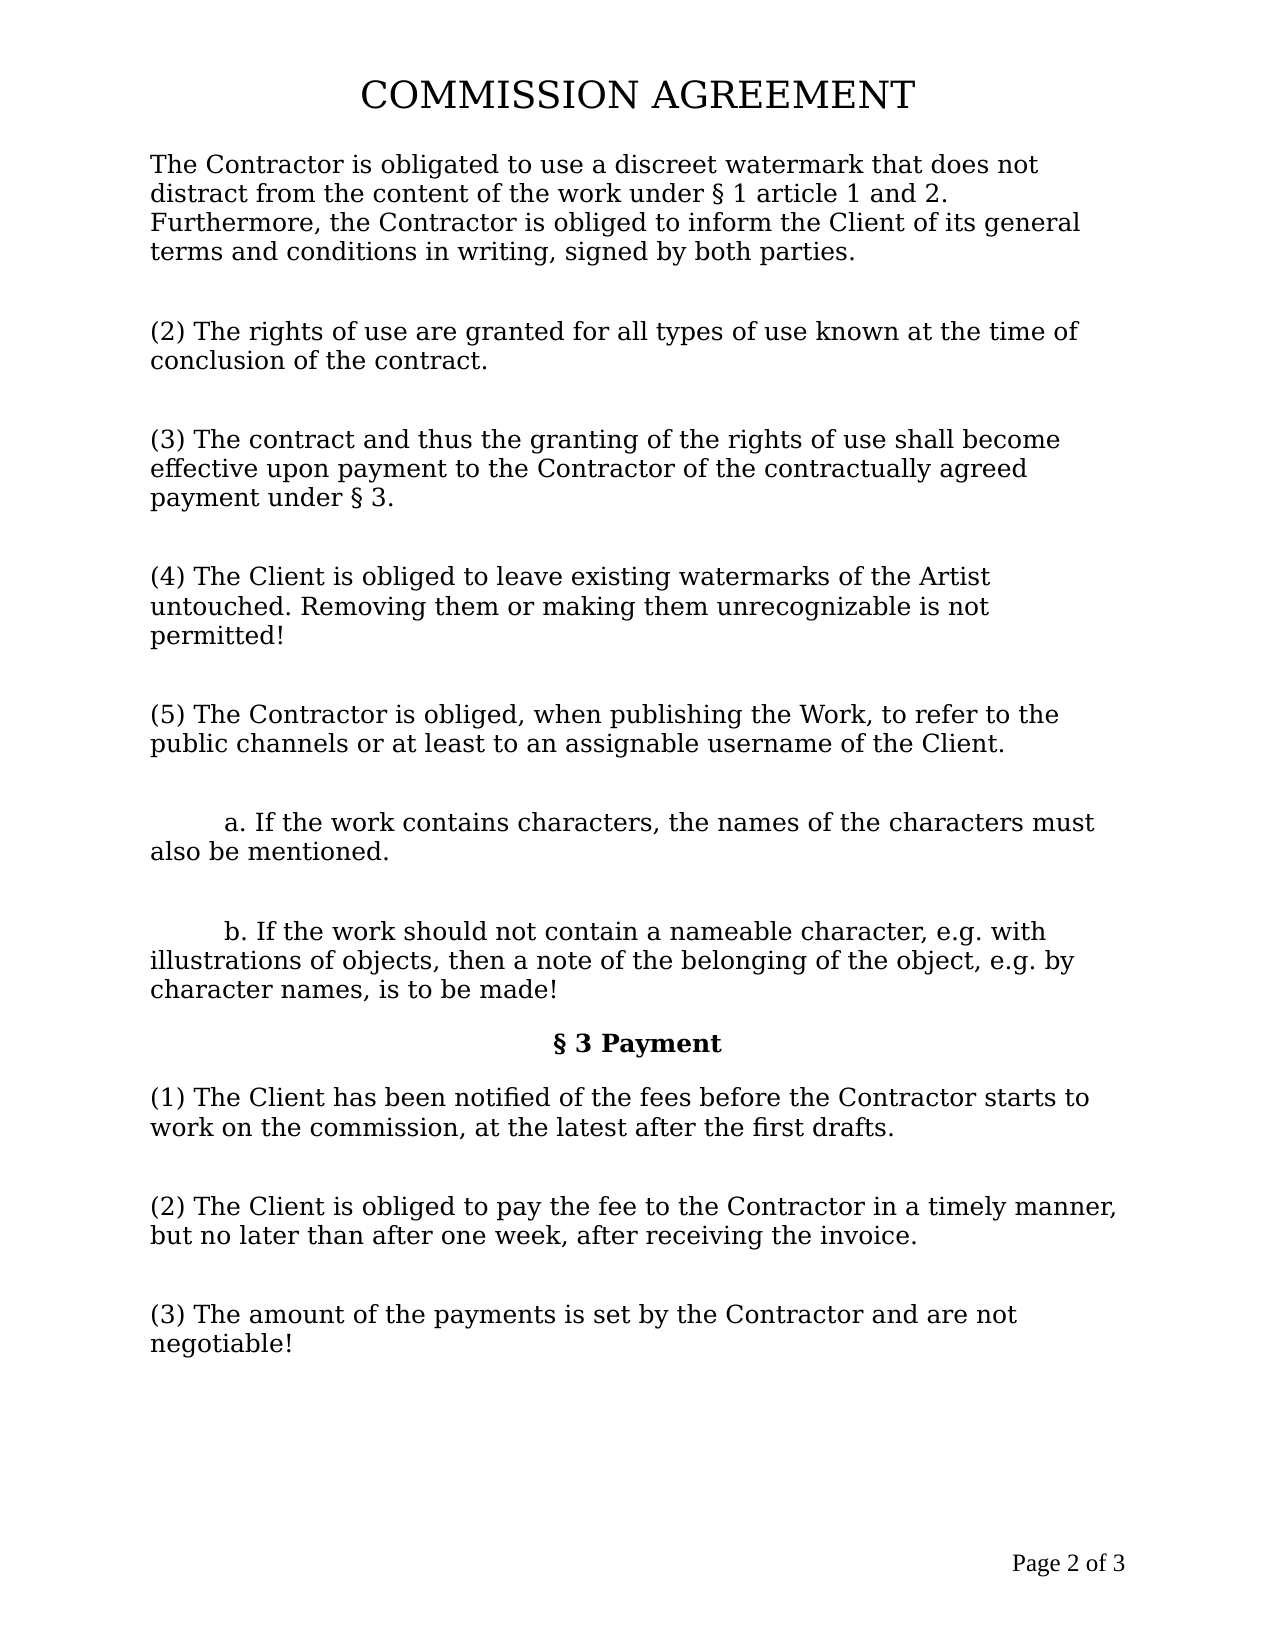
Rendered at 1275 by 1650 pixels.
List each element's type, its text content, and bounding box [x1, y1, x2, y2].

text The Contractor is obligated to use a discreet watermark that does not distract from the content of the work under § 1 article 1 and 2. Furthermore, the Contractor is obliged to inform the Client of its general terms and conditions in writing, signed by both parties. [150, 150, 1125, 267]
text (3) The amount of the payments is set by the Contractor and are not negotiable! [150, 1300, 1125, 1358]
text (2) The Client is obliged to pay the fee to the Contractor in a timely manner, but no later than after one week, after receiving the invoice. [150, 1192, 1125, 1250]
text (1) The Client has been notified of the fees before the Contractor starts to work on the commission, at the latest after the first drafts. [150, 1083, 1125, 1142]
text (2) The rights of use are granted for all types of use known at the time of conclusion of the contract. [150, 317, 1125, 375]
text a. If the work contains characters, the names of the characters must also be mentioned. [150, 808, 1125, 867]
text (4) The Client is obliged to leave existing watermarks of the Artist untouched. Removing them or making them unrecognizable is not permitted! [150, 562, 1125, 650]
text (5) The Contractor is obliged, when publishing the Work, to refer to the public channels or at least to an assignable username of the Client. [150, 700, 1125, 758]
text b. If the work should not contain a nameable character, e.g. with illustrations of objects, then a note of the belonging of the object, e.g. by character names, is to be made! [150, 917, 1125, 1004]
text § 3 Payment [150, 1029, 1125, 1058]
text (3) The contract and thus the granting of the rights of use shall become effective upon payment to the Contractor of the contractually agreed payment under § 3. [150, 425, 1125, 512]
